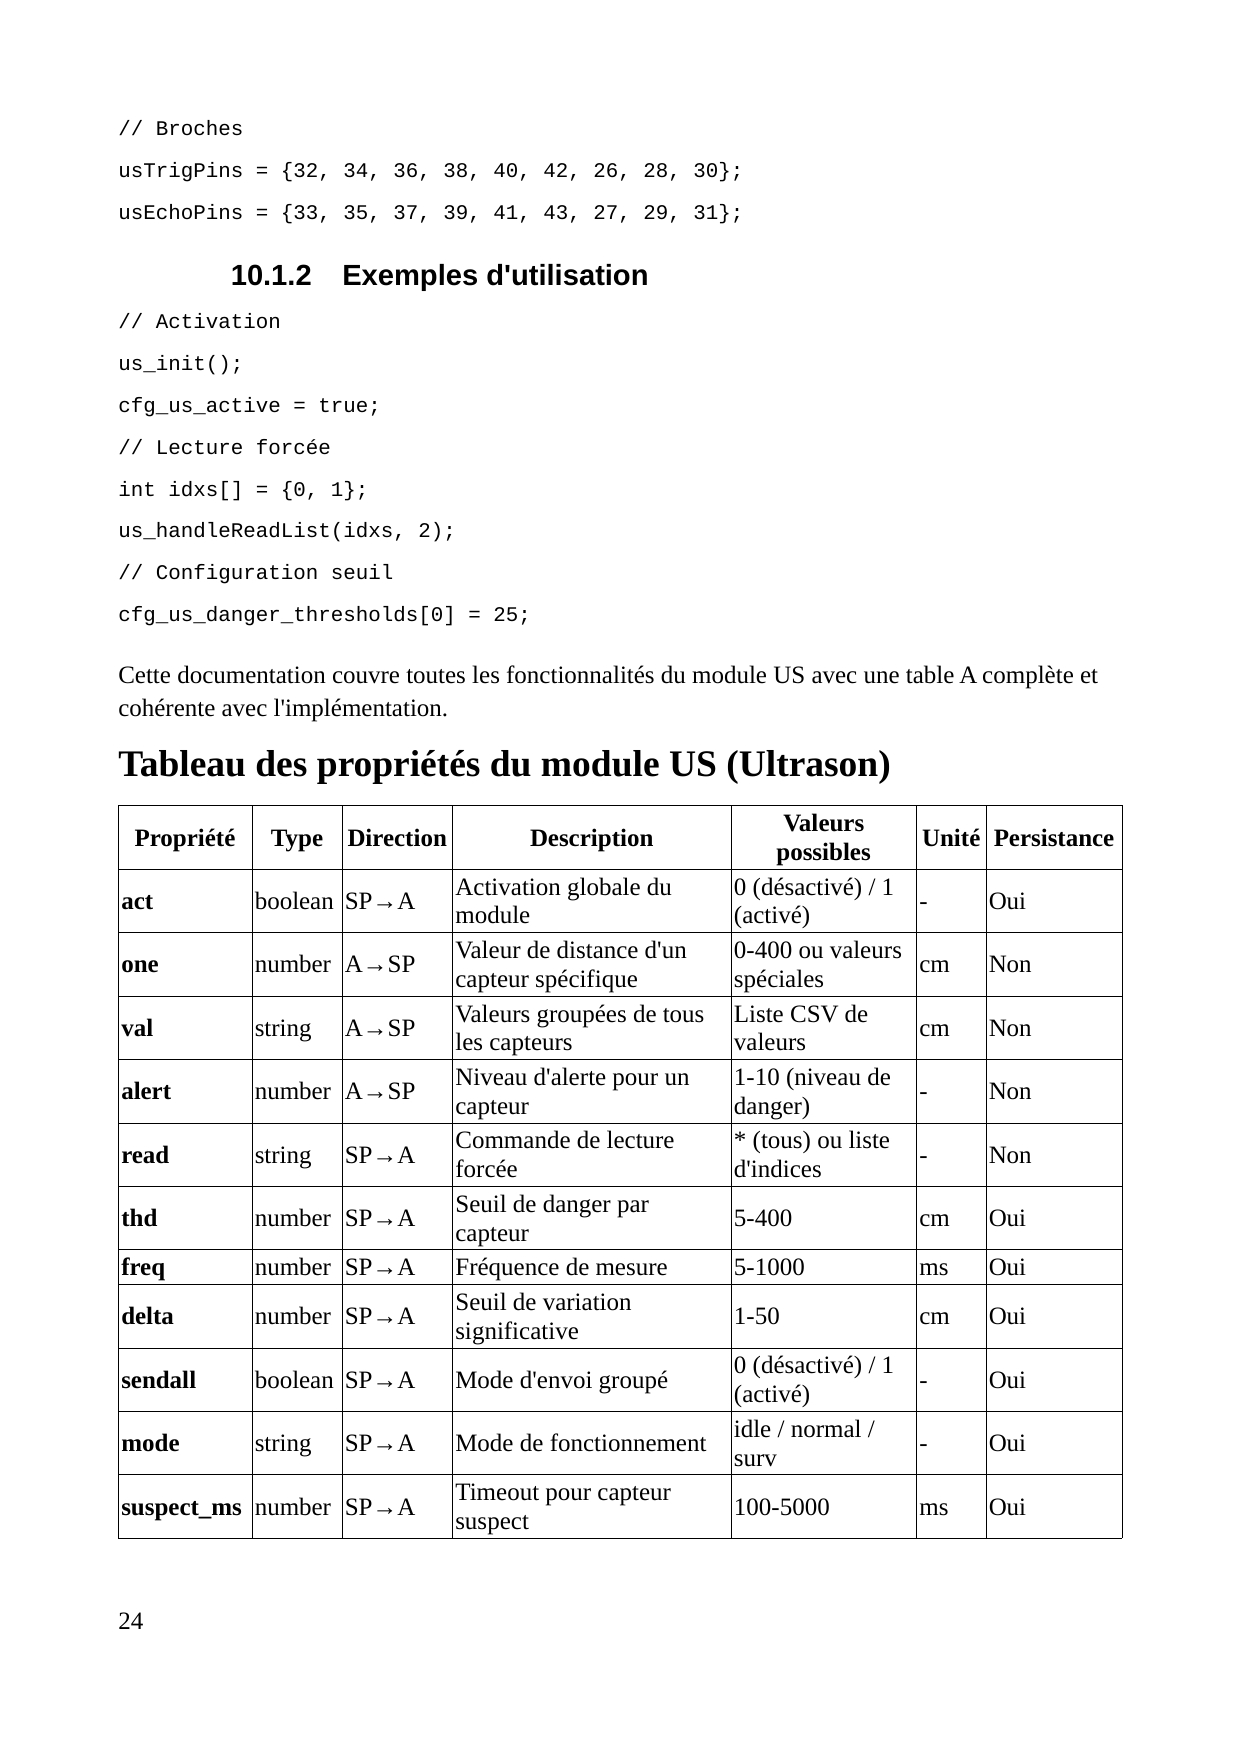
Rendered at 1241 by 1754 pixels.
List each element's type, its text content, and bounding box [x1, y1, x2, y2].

table_cell number [253, 1060, 342, 1122]
table_cell ms [917, 1475, 986, 1538]
table_cell number [253, 1250, 342, 1284]
table_cell delta [119, 1285, 252, 1347]
table_cell 0 (désactivé) / 1 (activé) [732, 870, 916, 932]
table_cell SP→A [343, 1349, 452, 1411]
table_cell 0-400 ou valeurs spéciales [732, 933, 916, 996]
table_header Type [253, 806, 342, 869]
text // Configuration seuil [118, 562, 1122, 586]
table_cell Timeout pour capteur suspect [453, 1475, 731, 1538]
table_cell - [917, 1060, 986, 1122]
table_cell number [253, 933, 342, 996]
table_cell Oui [987, 1187, 1122, 1249]
table_cell 1-50 [732, 1285, 916, 1347]
table_cell Valeurs groupées de tous les capteurs [453, 997, 731, 1059]
text // Activation [118, 311, 1122, 335]
text Cette documentation couvre toutes les fonctionnalités du module US avec une table A complète et cohérente avec l'implémentation. [118, 661, 1122, 722]
table_cell SP→A [343, 1475, 452, 1538]
table_cell SP→A [343, 1285, 452, 1347]
table_cell cm [917, 1187, 986, 1249]
text int idxs[] = {0, 1}; [118, 478, 1122, 502]
table_cell boolean [253, 870, 342, 932]
table_cell Activation globale du module [453, 870, 731, 932]
text usEchoPins = {33, 35, 37, 39, 41, 43, 27, 29, 31}; [118, 202, 1122, 225]
table_cell A→SP [343, 997, 452, 1059]
subtitle Exemples d'utilisation [231, 258, 1122, 292]
text // Broches [118, 118, 1122, 142]
table_cell SP→A [343, 1412, 452, 1474]
table_cell Oui [987, 1285, 1122, 1347]
table_cell 100-5000 [732, 1475, 916, 1538]
text us_init(); [118, 353, 1122, 377]
table_cell suspect_ms [119, 1475, 252, 1538]
table_cell SP→A [343, 870, 452, 932]
table_cell idle / normal / surv [732, 1412, 916, 1474]
table_cell alert [119, 1060, 252, 1122]
text cfg_us_danger_thresholds[0] = 25; [118, 604, 1122, 627]
table_cell Fréquence de mesure [453, 1250, 731, 1284]
table_cell val [119, 997, 252, 1059]
table_cell Liste CSV de valeurs [732, 997, 916, 1059]
table_cell Valeur de distance d'un capteur spécifique [453, 933, 731, 996]
table_cell Mode d'envoi groupé [453, 1349, 731, 1411]
table_cell number [253, 1285, 342, 1347]
table_cell 0 (désactivé) / 1 (activé) [732, 1349, 916, 1411]
table_cell cm [917, 997, 986, 1059]
table_cell 1-10 (niveau de danger) [732, 1060, 916, 1122]
table_cell Non [987, 1124, 1122, 1186]
text usTrigPins = {32, 34, 36, 38, 40, 42, 26, 28, 30}; [118, 160, 1122, 183]
table_cell A→SP [343, 1060, 452, 1122]
table_cell Oui [987, 1475, 1122, 1538]
table_cell * (tous) ou liste d'indices [732, 1124, 916, 1186]
table_cell 5-1000 [732, 1250, 916, 1284]
table_cell ms [917, 1250, 986, 1284]
table_cell Oui [987, 1250, 1122, 1284]
table_cell Seuil de variation significative [453, 1285, 731, 1347]
table_header Description [453, 806, 731, 869]
table_cell Non [987, 933, 1122, 996]
table_cell boolean [253, 1349, 342, 1411]
table_cell Oui [987, 1412, 1122, 1474]
table_cell cm [917, 1285, 986, 1347]
text cfg_us_active = true; [118, 395, 1122, 419]
table_cell Niveau d'alerte pour un capteur [453, 1060, 731, 1122]
text us_handleReadList(idxs, 2); [118, 520, 1122, 544]
table_cell - [917, 1412, 986, 1474]
table_cell SP→A [343, 1124, 452, 1186]
table_cell Non [987, 1060, 1122, 1122]
table_cell Non [987, 997, 1122, 1059]
table_cell string [253, 1412, 342, 1474]
table_header Direction [343, 806, 452, 869]
table_cell 5-400 [732, 1187, 916, 1249]
table_cell Seuil de danger par capteur [453, 1187, 731, 1249]
table_cell number [253, 1187, 342, 1249]
table_header Persistance [987, 806, 1122, 869]
table_cell Oui [987, 1349, 1122, 1411]
table_cell string [253, 997, 342, 1059]
table_cell Commande de lecture forcée [453, 1124, 731, 1186]
table_cell act [119, 870, 252, 932]
table_cell - [917, 870, 986, 932]
table_cell A→SP [343, 933, 452, 996]
table_cell mode [119, 1412, 252, 1474]
table_cell Mode de fonctionnement [453, 1412, 731, 1474]
table_cell cm [917, 933, 986, 996]
table_cell - [917, 1349, 986, 1411]
table_cell SP→A [343, 1250, 452, 1284]
table_cell one [119, 933, 252, 996]
table_cell thd [119, 1187, 252, 1249]
subtitle Tableau des propriétés du module US (Ultrason) [118, 741, 1122, 784]
table_cell - [917, 1124, 986, 1186]
table_cell Oui [987, 870, 1122, 932]
table_cell string [253, 1124, 342, 1186]
table_header Propriété [119, 806, 252, 869]
table_cell read [119, 1124, 252, 1186]
text // Lecture forcée [118, 437, 1122, 460]
table_header Valeurs possibles [732, 806, 916, 869]
table_header Unité [917, 806, 986, 869]
table_cell freq [119, 1250, 252, 1284]
table_cell SP→A [343, 1187, 452, 1249]
table_cell sendall [119, 1349, 252, 1411]
table_cell number [253, 1475, 342, 1538]
